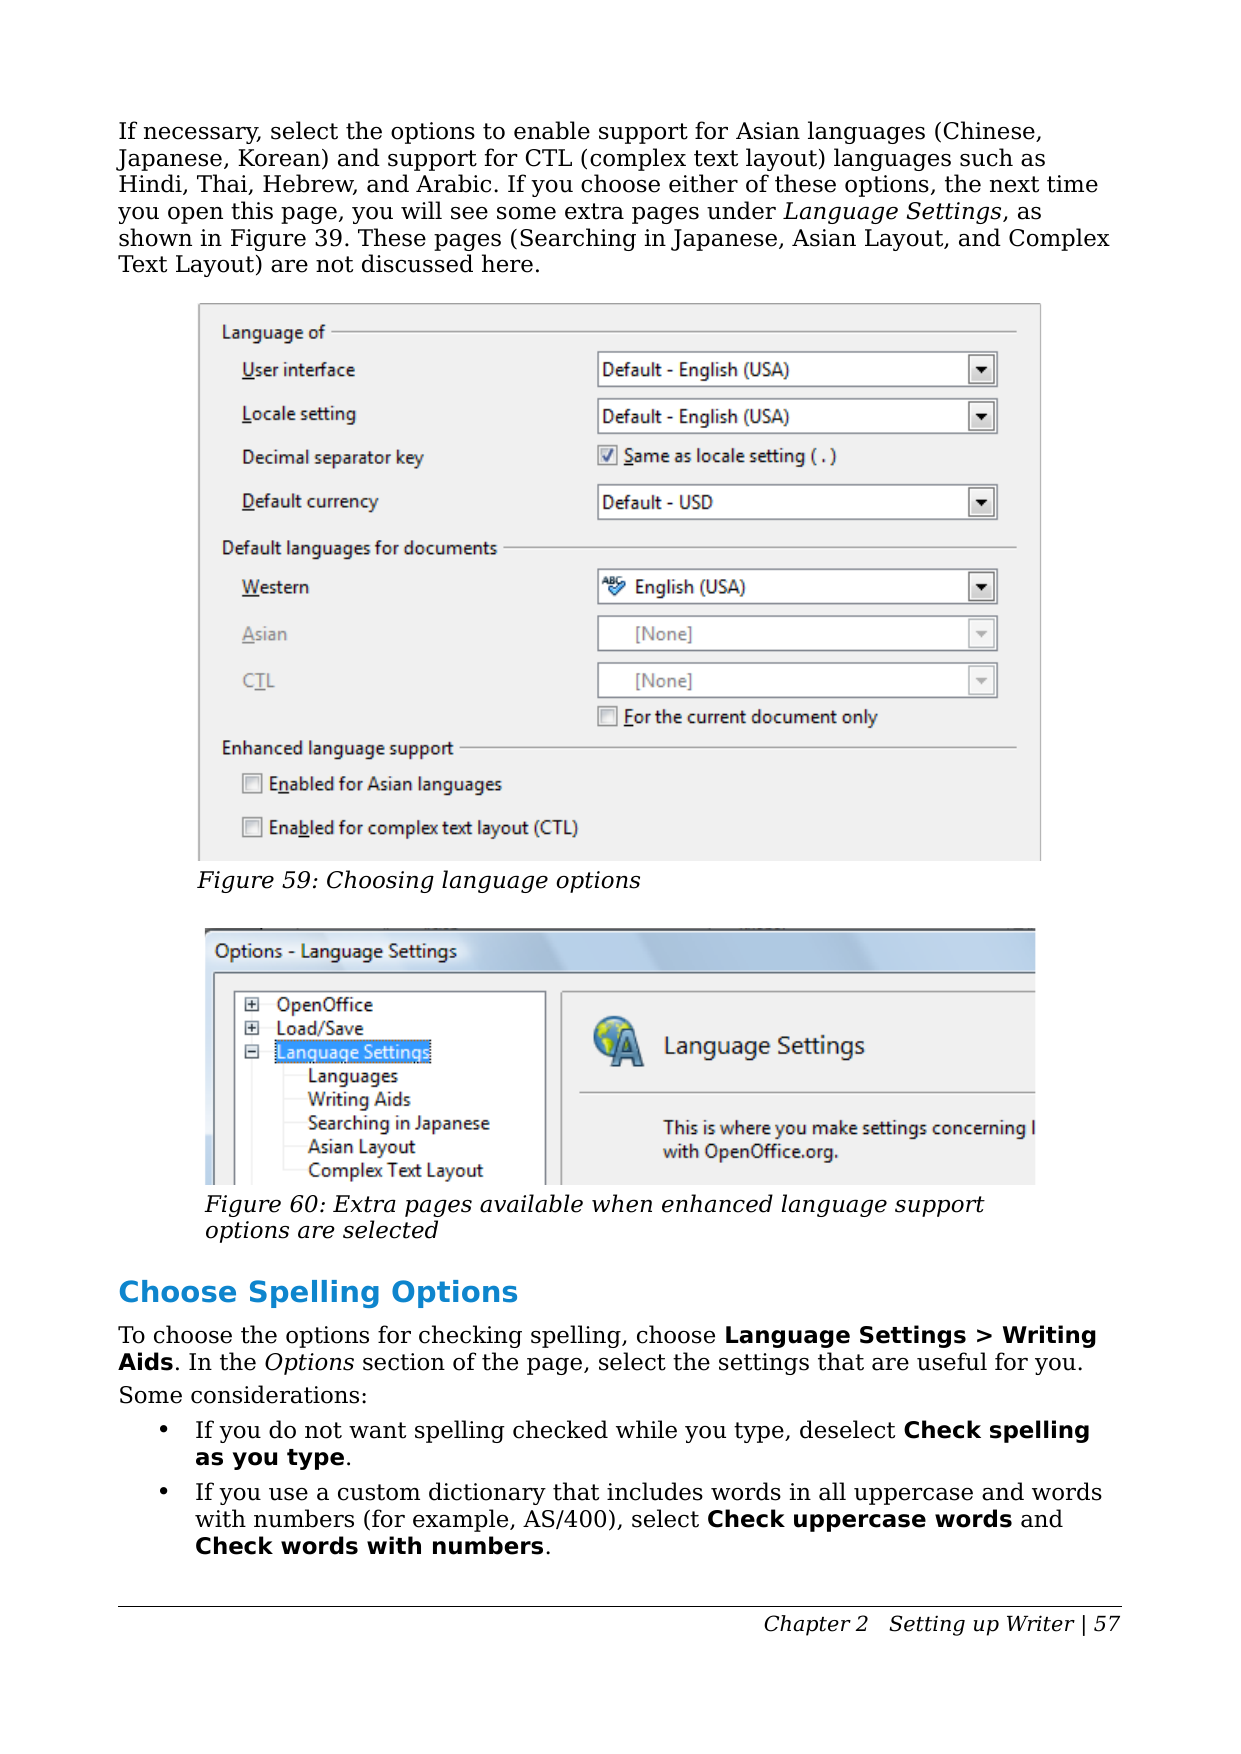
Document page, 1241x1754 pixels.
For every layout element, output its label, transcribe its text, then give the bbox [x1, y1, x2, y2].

text If necessary, select the options to enable support for Asian languages (Chinese, Japanese, Korean) and support for CTL (complex text layout) languages such as Hindi, Thai, Hebrew, and Arabic. If you choose either of these options, the next time you open this page, you will see some extra pages under Language Settings, as shown in Figure 39. These pages (Searching in Japanese, Asian Layout, and Complex Text Layout) are not discussed here. [118, 118, 1122, 278]
list If you use a custom dictionary that includes words in all uppercase and words with numbers (for example, AS/400), select Check uppercase words and Check words with numbers. [156, 1477, 1122, 1559]
text Figure 60: Extra pages available when enhanced language support options are selected [205, 1191, 1035, 1244]
subtitle Choose Spelling Options [118, 1276, 1122, 1310]
picture [204, 928, 1036, 1185]
picture [197, 303, 1042, 861]
list Some considerations: [118, 1382, 1122, 1408]
list To choose the options for checking spelling, choose Language Settings > Writing Aids. In the Options section of the page, select the settings that are useful for you. [118, 1322, 1122, 1375]
list If you do not want spelling checked while you type, deselect Check spelling as you type. [156, 1415, 1122, 1471]
text Figure 59: Choosing language options [197, 867, 1043, 894]
